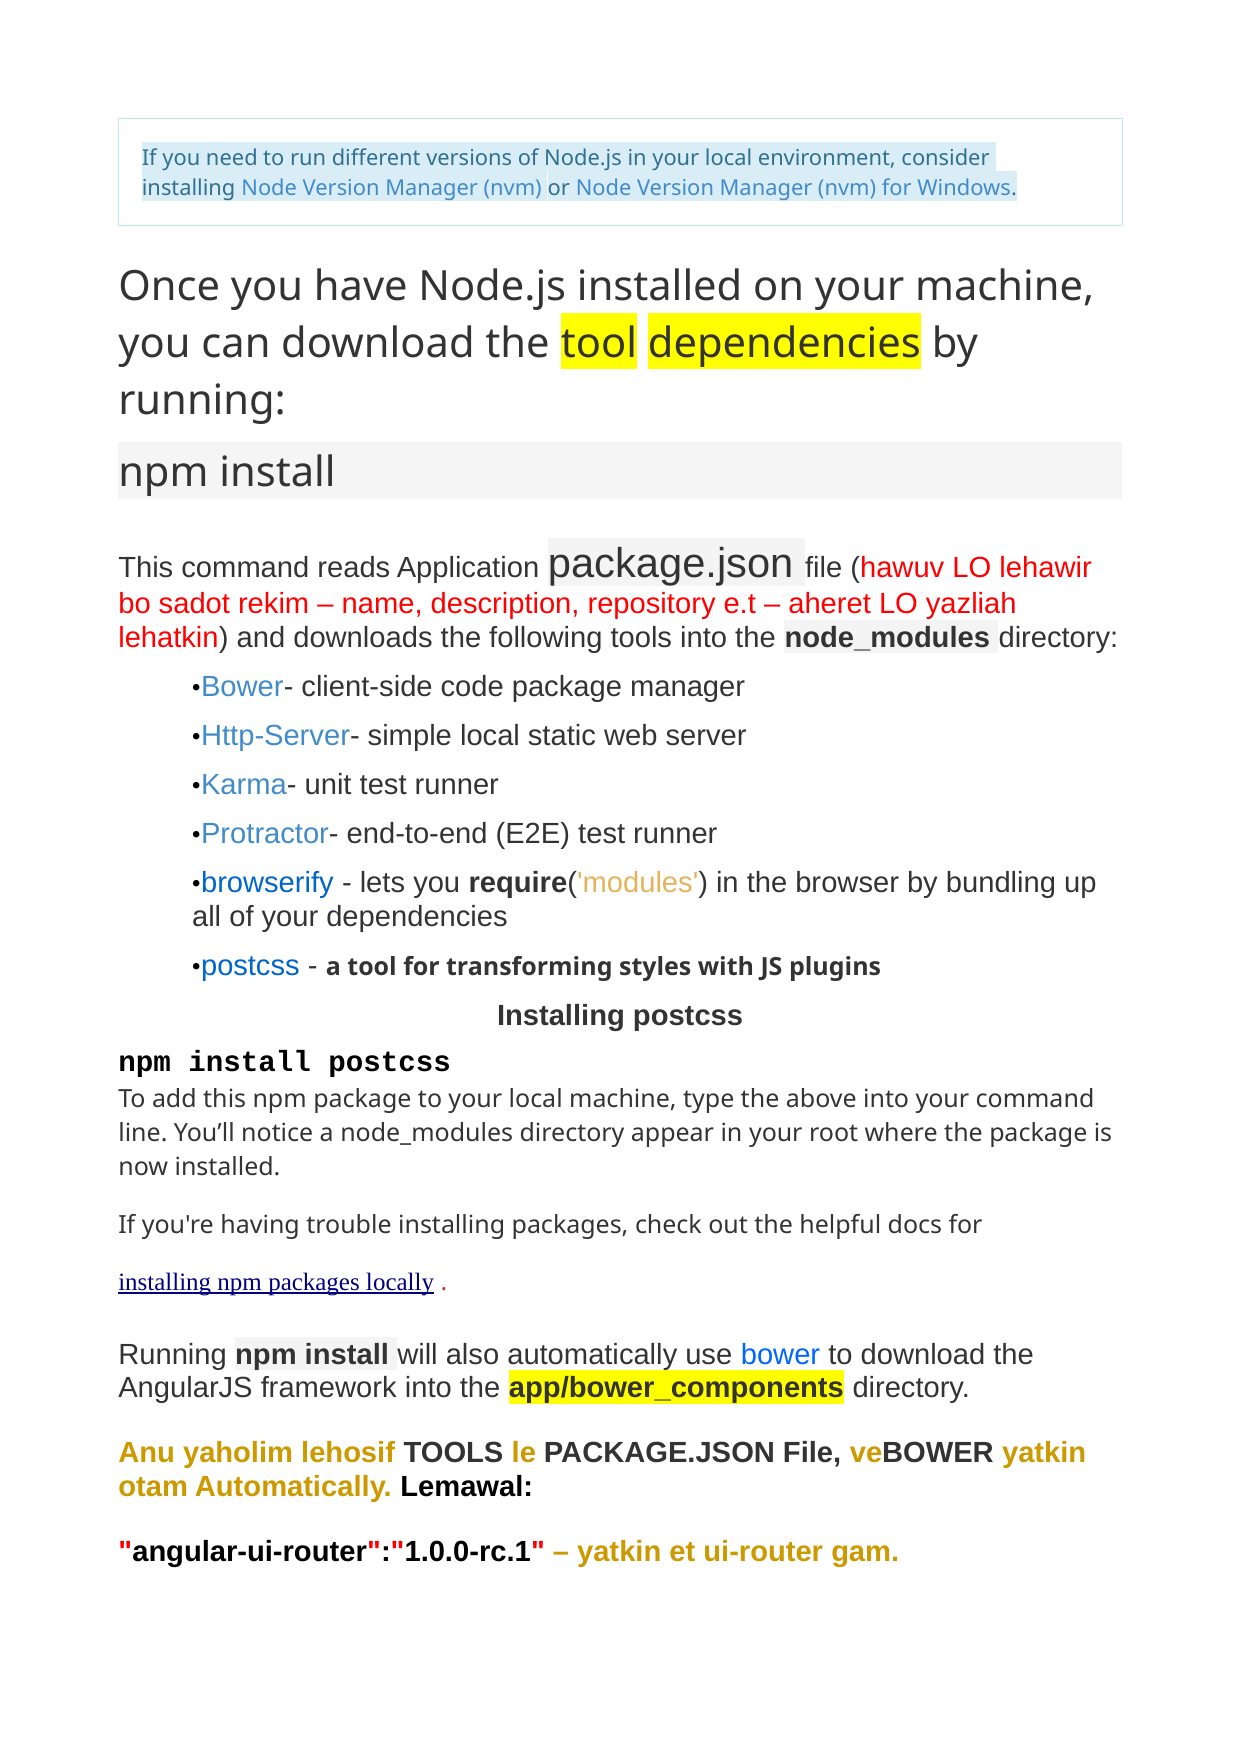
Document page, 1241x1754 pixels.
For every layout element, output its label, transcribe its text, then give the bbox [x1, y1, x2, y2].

subtitle Installing postcss [118, 998, 1122, 1032]
list browserify - lets you require('modules') in the browser by bundling up all of your dependencies [118, 865, 1122, 932]
list Http-Server- simple local static web server [118, 718, 1122, 751]
text If you need to run different versions of Node.js in your local environment, consider installing Node Version Manager (nvm) or Node Version Manager (nvm) for Windows. [119, 119, 1122, 225]
text npm install postcss [118, 1048, 1122, 1081]
list Karma- unit test runner [118, 767, 1122, 801]
list Bower- client-side code package manager [118, 669, 1122, 702]
text Running npm install will also automatically use bower to download the AngularJS framework into the app/bower_components directory. [118, 1337, 1122, 1404]
text Once you have Node.js installed on your machine, you can download the tool dependencies by running: [118, 256, 1122, 426]
list Protractor- end-to-end (E2E) test runner [118, 816, 1122, 850]
list postcss - a tool for transforming styles with JS plugins [118, 948, 1122, 983]
text This command reads Application package.json file (hawuv LO lehawir bo sadot rekim – name, description, repository e.t – aheret LO yazliah lehatkin) and downloads the following tools into the node_modules directory: [118, 538, 1122, 653]
text npm install [118, 442, 1122, 499]
text "angular-ui-router":"1.0.0-rc.1" – yatkin et ui-router gam. [118, 1533, 1122, 1567]
text To add this npm package to your local machine, type the above into your command line. You’ll notice a node_modules directory appear in your root where the package is now installed. [118, 1081, 1122, 1183]
text installing npm packages locally . [118, 1264, 1122, 1298]
text Anu yaholim lehosif TOOLS le PACKAGE.JSON File, veBOWER yatkin otam Automatically. Lemawal: [118, 1435, 1122, 1502]
text If you're having trouble installing packages, check out the helpful docs for [118, 1206, 1122, 1240]
